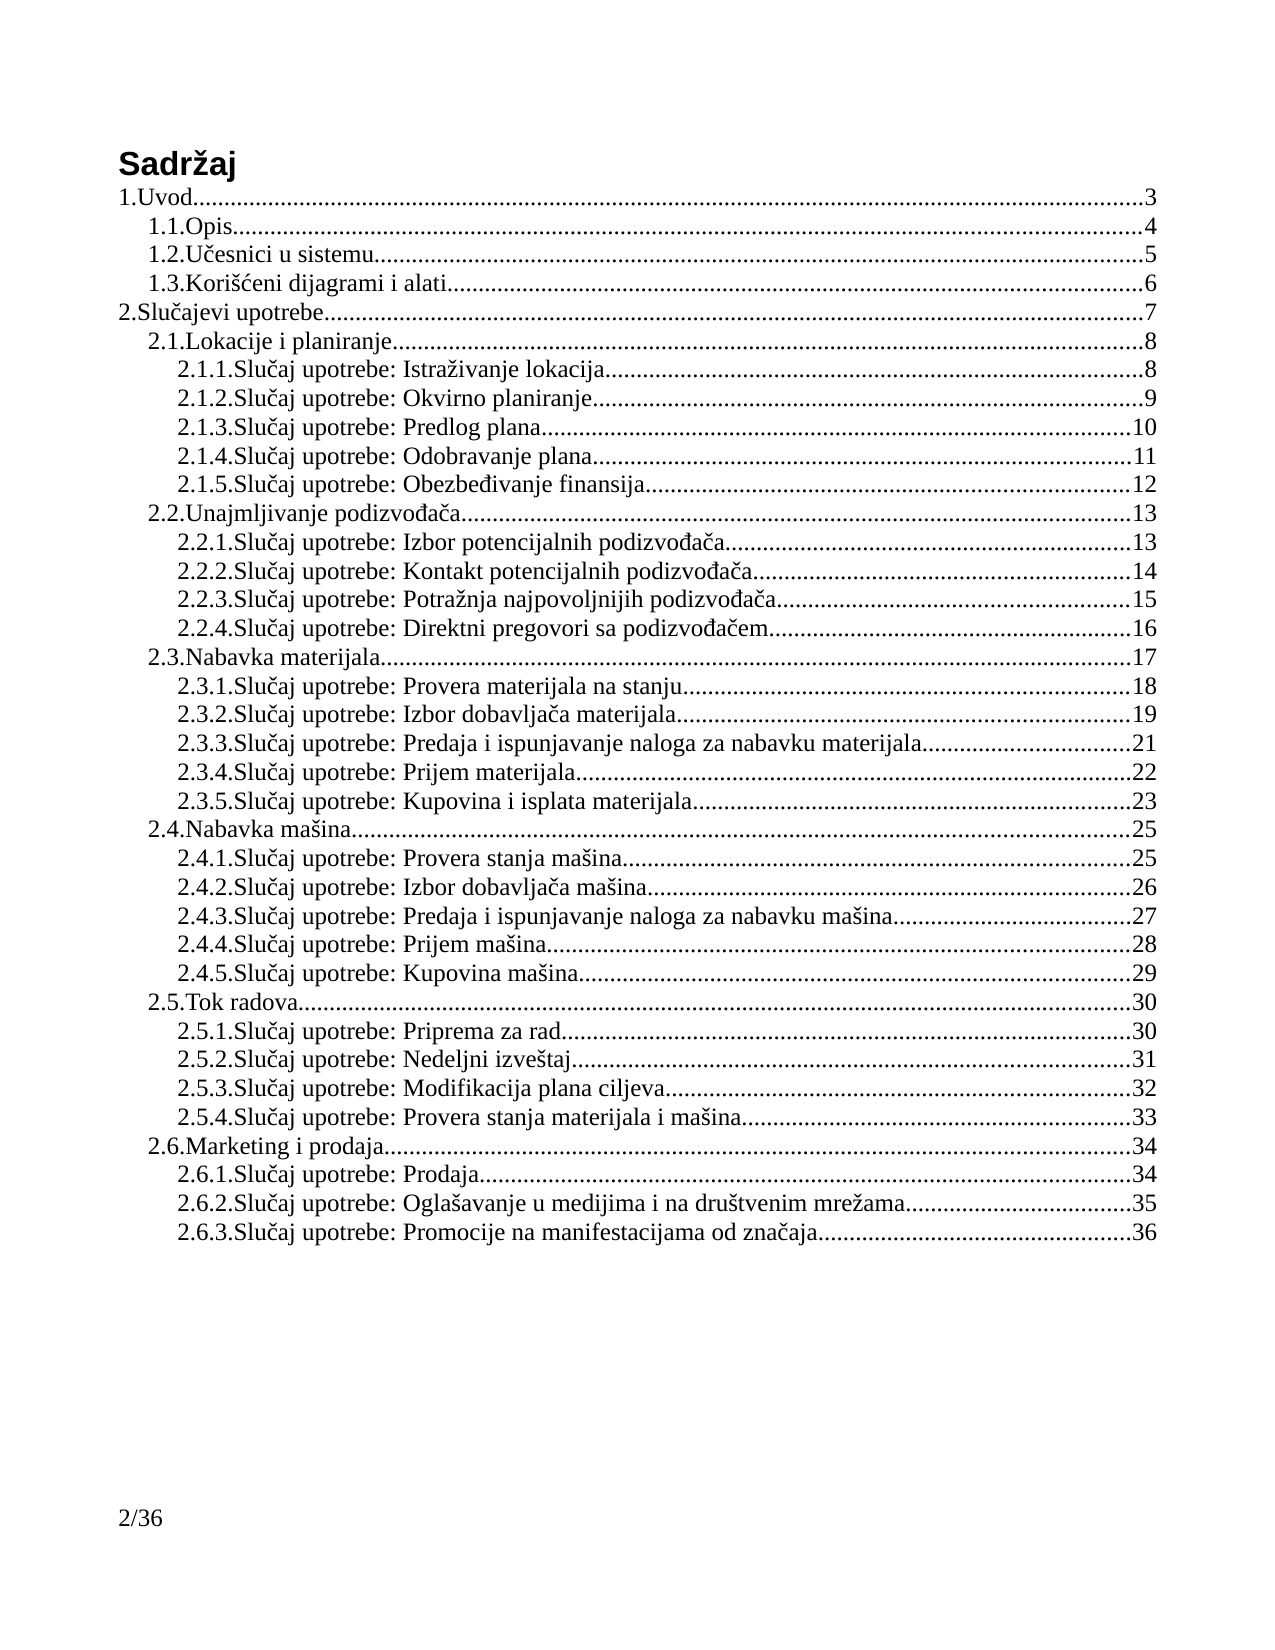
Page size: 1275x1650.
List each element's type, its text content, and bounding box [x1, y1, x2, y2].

text 1.3.Korišćeni dijagrami i alati 6 [148, 268, 1157, 297]
text 2.3.Nabavka materijala 17 [148, 642, 1157, 671]
text 2.1.1.Slučaj upotrebe: Istraživanje lokacija 8 [177, 354, 1157, 383]
text 2.3.2.Slučaj upotrebe: Izbor dobavljača materijala 19 [177, 699, 1157, 728]
text 1.2.Učesnici u sistemu 5 [148, 239, 1157, 268]
subtitle Sadržaj [118, 144, 1157, 182]
text 2.1.5.Slučaj upotrebe: Obezbeđivanje finansija 12 [177, 469, 1157, 498]
text 2.2.Unajmljivanje podizvođača 13 [148, 498, 1157, 527]
text 1.Uvod 3 [118, 182, 1157, 211]
text 2.1.Lokacije i planiranje 8 [148, 326, 1157, 354]
text 2.Slučajevi upotrebe 7 [118, 297, 1157, 326]
text 2.5.Tok radova 30 [148, 987, 1157, 1016]
text 2.1.3.Slučaj upotrebe: Predlog plana 10 [177, 412, 1157, 441]
text 2.4.Nabavka mašina 25 [148, 814, 1157, 843]
text 2.6.2.Slučaj upotrebe: Oglašavanje u medijima i na društvenim mrežama 35 [177, 1188, 1157, 1217]
text 2.5.3.Slučaj upotrebe: Modifikacija plana ciljeva 32 [177, 1073, 1157, 1102]
text 2.4.1.Slučaj upotrebe: Provera stanja mašina 25 [177, 843, 1157, 872]
text 2.5.4.Slučaj upotrebe: Provera stanja materijala i mašina 33 [177, 1102, 1157, 1131]
text 1.1.Opis 4 [148, 211, 1157, 239]
text 2.4.4.Slučaj upotrebe: Prijem mašina 28 [177, 929, 1157, 958]
text 2.2.3.Slučaj upotrebe: Potražnja najpovoljnijih podizvođača 15 [177, 584, 1157, 613]
text 2.6.3.Slučaj upotrebe: Promocije na manifestacijama od značaja 36 [177, 1217, 1157, 1246]
text 2.5.1.Slučaj upotrebe: Priprema za rad 30 [177, 1016, 1157, 1044]
text 2.3.5.Slučaj upotrebe: Kupovina i isplata materijala 23 [177, 786, 1157, 814]
text 2.3.3.Slučaj upotrebe: Predaja i ispunjavanje naloga za nabavku materijala 21 [177, 728, 1157, 757]
text 2.4.2.Slučaj upotrebe: Izbor dobavljača mašina 26 [177, 872, 1157, 901]
text 2.2.2.Slučaj upotrebe: Kontakt potencijalnih podizvođača 14 [177, 556, 1157, 584]
text 2.6.Marketing i prodaja 34 [148, 1131, 1157, 1159]
text 2.4.3.Slučaj upotrebe: Predaja i ispunjavanje naloga za nabavku mašina 27 [177, 901, 1157, 929]
text 2.1.4.Slučaj upotrebe: Odobravanje plana 11 [177, 441, 1157, 469]
text 2.2.4.Slučaj upotrebe: Direktni pregovori sa podizvođačem 16 [177, 613, 1157, 642]
text 2.5.2.Slučaj upotrebe: Nedeljni izveštaj 31 [177, 1044, 1157, 1073]
text 2.3.1.Slučaj upotrebe: Provera materijala na stanju 18 [177, 671, 1157, 699]
text 2.1.2.Slučaj upotrebe: Okvirno planiranje 9 [177, 383, 1157, 412]
text 2.4.5.Slučaj upotrebe: Kupovina mašina 29 [177, 958, 1157, 987]
text 2.3.4.Slučaj upotrebe: Prijem materijala 22 [177, 757, 1157, 786]
text 2.2.1.Slučaj upotrebe: Izbor potencijalnih podizvođača 13 [177, 527, 1157, 556]
text 2.6.1.Slučaj upotrebe: Prodaja 34 [177, 1159, 1157, 1188]
